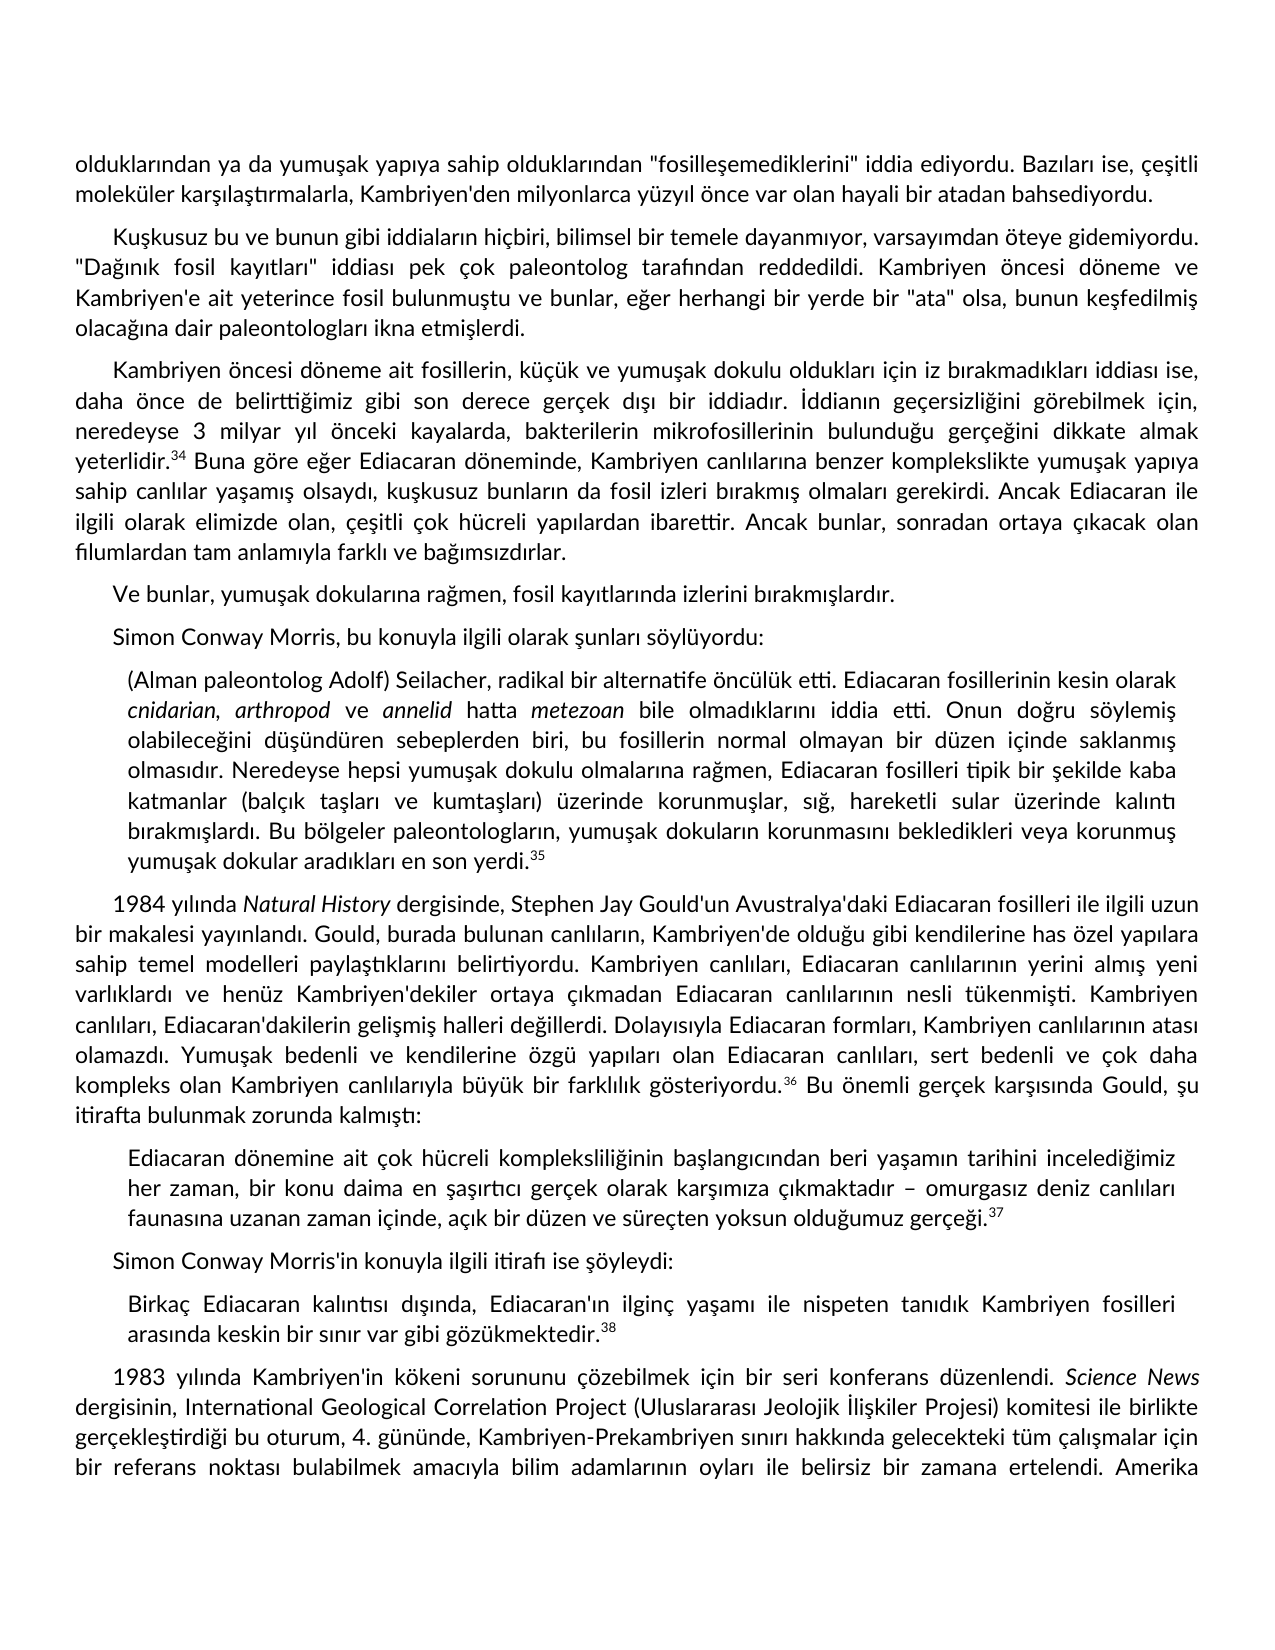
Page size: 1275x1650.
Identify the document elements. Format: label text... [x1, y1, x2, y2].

text Simon Conway Morris'in konuyla ilgili itirafı ise şöyleydi: [75, 1247, 1200, 1274]
text Kuşkusuz bu ve bunun gibi iddiaların hiçbiri, bilimsel bir temele dayanmıyor, varsayımdan öteye gidemiyordu. "Dağınık fosil kayıtları" iddiası pek çok paleontolog tarafından reddedildi. Kambriyen öncesi döneme ve Kambriyen'e ait yeterince fosil bulunmuştu ve bunlar, eğer herhangi bir yerde bir "ata" olsa, bunun keşfedilmiş olacağına dair paleontologları ikna etmişlerdi. [75, 223, 1200, 341]
text 1984 yılında Natural History dergisinde, Stephen Jay Gould'un Avustralya'daki Ediacaran fosilleri ile ilgili uzun bir makalesi yayınlandı. Gould, burada bulunan canlıların, Kambriyen'de olduğu gibi kendilerine has özel yapılara sahip temel modelleri paylaştıklarını belirtiyordu. Kambriyen canlıları, Ediacaran canlılarının yerini almış yeni varlıklardı ve henüz Kambriyen'dekiler ortaya çıkmadan Ediacaran canlılarının nesli tükenmişti. Kambriyen canlıları, Ediacaran'dakilerin gelişmiş halleri değillerdi. Dolayısıyla Ediacaran formları, Kambriyen canlılarının atası olamazdı. Yumuşak bedenli ve kendilerine özgü yapıları olan Ediacaran canlıları, sert bedenli ve çok daha kompleks olan Kambriyen canlılarıyla büyük bir farklılık gösteriyordu.36 Bu önemli gerçek karşısında Gould, şu itirafta bulunmak zorunda kalmıştı: [75, 889, 1200, 1128]
text 1983 yılında Kambriyen'in kökeni sorununu çözebilmek için bir seri konferans düzenlendi. Science News dergisinin, International Geological Correlation Project (Uluslararası Jeolojik İlişkiler Projesi) komitesi ile birlikte gerçekleştirdiği bu oturum, 4. gününde, Kambriyen-Prekambriyen sınırı hakkında gelecekteki tüm çalışmalar için bir referans noktası bulabilmek amacıyla bilim adamlarının oyları ile belirsiz bir zamana ertelendi. Amerika [75, 1362, 1200, 1481]
text olduklarından ya da yumuşak yapıya sahip olduklarından "fosilleşemediklerini" iddia ediyordu. Bazıları ise, çeşitli moleküler karşılaştırmalarla, Kambriyen'den milyonlarca yüzyıl önce var olan hayali bir atadan bahsediyordu. [75, 150, 1200, 208]
text (Alman paleontolog Adolf) Seilacher, radikal bir alternatife öncülük etti. Ediacaran fosillerinin kesin olarak cnidarian, arthropod ve annelid hatta metezoan bile olmadıklarını iddia etti. Onun doğru söylemiş olabileceğini düşündüren sebeplerden biri, bu fosillerin normal olmayan bir düzen içinde saklanmış olmasıdır. Neredeyse hepsi yumuşak dokulu olmalarına rağmen, Ediacaran fosilleri tipik bir şekilde kaba katmanlar (balçık taşları ve kumtaşları) üzerinde korunmuşlar, sığ, hareketli sular üzerinde kalıntı bırakmışlardı. Bu bölgeler paleontologların, yumuşak dokuların korunmasını bekledikleri veya korunmuş yumuşak dokular aradıkları en son yerdi.35 [127, 666, 1177, 874]
text Ve bunlar, yumuşak dokularına rağmen, fosil kayıtlarında izlerini bırakmışlardır. [75, 580, 1200, 608]
text Kambriyen öncesi döneme ait fosillerin, küçük ve yumuşak dokulu oldukları için iz bırakmadıkları iddiası ise, daha önce de belirttiğimiz gibi son derece gerçek dışı bir iddiadır. İddianın geçersizliğini görebilmek için, neredeyse 3 milyar yıl önceki kayalarda, bakterilerin mikrofosillerinin bulunduğu gerçeğini dikkate almak yeterlidir.34 Buna göre eğer Ediacaran döneminde, Kambriyen canlılarına benzer komplekslikte yumuşak yapıya sahip canlılar yaşamış olsaydı, kuşkusuz bunların da fosil izleri bırakmış olmaları gerekirdi. Ancak Ediacaran ile ilgili olarak elimizde olan, çeşitli çok hücreli yapılardan ibarettir. Ancak bunlar, sonradan ortaya çıkacak olan filumlardan tam anlamıyla farklı ve bağımsızdırlar. [75, 356, 1200, 565]
text Birkaç Ediacaran kalıntısı dışında, Ediacaran'ın ilginç yaşamı ile nispeten tanıdık Kambriyen fosilleri arasında keskin bir sınır var gibi gözükmektedir.38 [127, 1289, 1177, 1347]
text Simon Conway Morris, bu konuyla ilgili olarak şunları söylüyordu: [75, 623, 1200, 650]
text Ediacaran dönemine ait çok hücreli kompleksliliğinin başlangıcından beri yaşamın tarihini incelediğimiz her zaman, bir konu daima en şaşırtıcı gerçek olarak karşımıza çıkmaktadır – omurgasız deniz canlıları faunasına uzanan zaman içinde, açık bir düzen ve süreçten yoksun olduğumuz gerçeği.37 [127, 1144, 1177, 1232]
